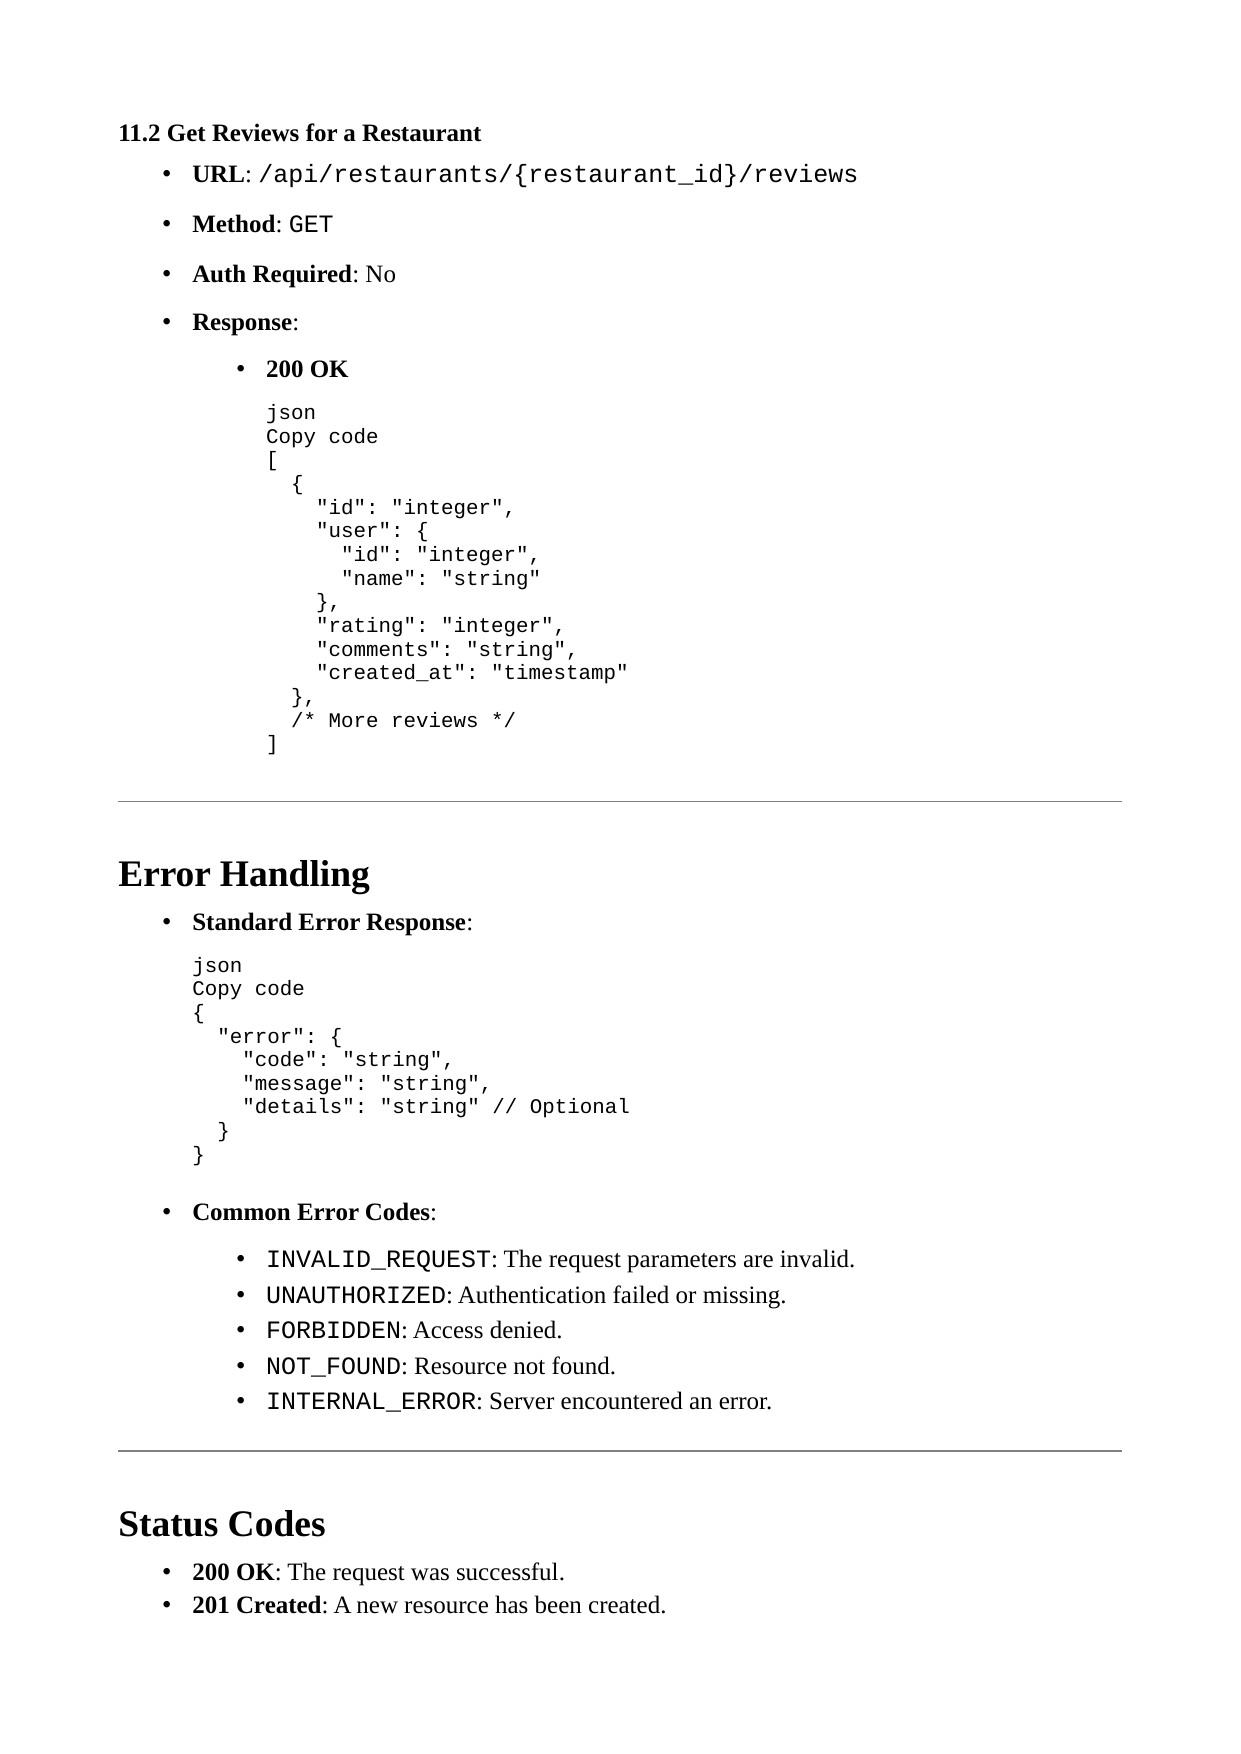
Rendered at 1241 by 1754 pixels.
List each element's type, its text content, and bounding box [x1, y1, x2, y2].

list "comments": "string", [236, 639, 1122, 662]
list 201 Created: A new resource has been created. [162, 1590, 1122, 1619]
list "id": "integer", [236, 497, 1122, 520]
list [ [236, 449, 1122, 473]
list "rating": "integer", [236, 615, 1122, 639]
list json [236, 402, 1122, 426]
subtitle Error Handling [118, 851, 1122, 894]
list Copy code [162, 978, 1122, 1002]
list }, [236, 686, 1122, 709]
list Copy code [236, 426, 1122, 449]
list Common Error Codes: [162, 1197, 1122, 1226]
list ] [236, 733, 1122, 757]
list "details": "string" // Optional [162, 1097, 1122, 1120]
list }, [236, 591, 1122, 615]
list INVALID_REQUEST: The request parameters are invalid. [236, 1244, 1122, 1275]
subtitle Status Codes [118, 1501, 1122, 1544]
list 200 OK: The request was successful. [162, 1557, 1122, 1586]
list "created_at": "timestamp" [236, 662, 1122, 686]
list "user": { [236, 520, 1122, 544]
list Method: GET [162, 209, 1122, 240]
list Response: [162, 307, 1122, 336]
list NOT_FOUND: Resource not found. [236, 1351, 1122, 1382]
list URL: /api/restaurants/{restaurant_id}/reviews [162, 159, 1122, 190]
list { [162, 1002, 1122, 1026]
list Auth Required: No [162, 259, 1122, 288]
list } [162, 1120, 1122, 1144]
list /* More reviews */ [236, 709, 1122, 733]
list INTERNAL_ERROR: Server encountered an error. [236, 1386, 1122, 1417]
list UNAUTHORIZED: Authentication failed or missing. [236, 1280, 1122, 1311]
subtitle 11.2 Get Reviews for a Restaurant [118, 118, 1122, 147]
list json [162, 955, 1122, 978]
list "message": "string", [162, 1073, 1122, 1097]
list 200 OK [236, 354, 1122, 383]
list { [236, 473, 1122, 497]
list "error": { [162, 1026, 1122, 1049]
list "id": "integer", [236, 544, 1122, 568]
list Standard Error Response: [162, 907, 1122, 936]
list "code": "string", [162, 1049, 1122, 1073]
list FORBIDDEN: Access denied. [236, 1315, 1122, 1346]
list "name": "string" [236, 568, 1122, 591]
list } [162, 1144, 1122, 1167]
